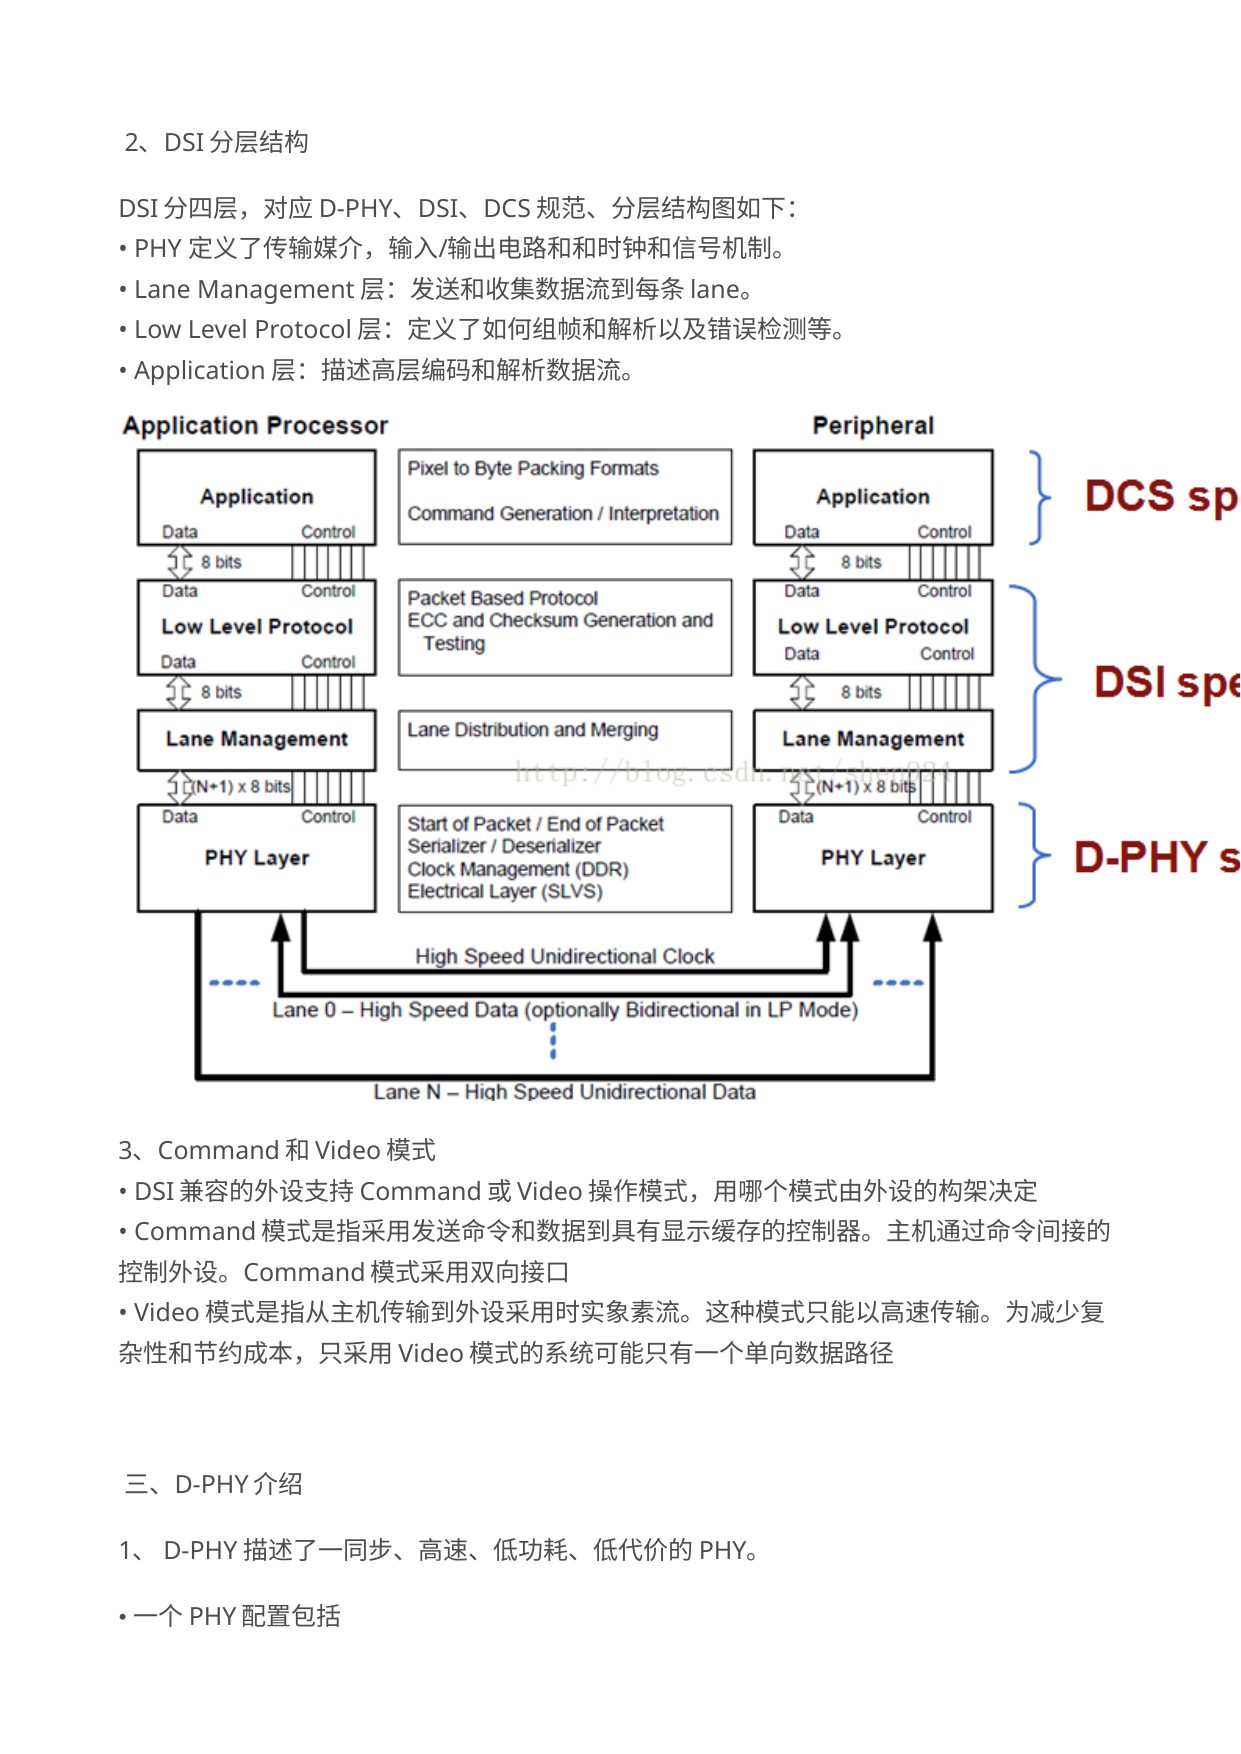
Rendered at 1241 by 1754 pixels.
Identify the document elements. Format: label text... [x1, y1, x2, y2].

text 三、D-PHY介绍 [118, 1460, 1122, 1501]
text • 一个 PHY配置包括 [118, 1592, 1122, 1632]
text 2、DSI分层结构 [118, 118, 1122, 159]
text 1、 D-PHY 描述了一同步、高速、低功耗、低代价的PHY。 [118, 1526, 1122, 1567]
picture [118, 411, 1241, 1101]
text 3、Command和Video模式 • DSI兼容的外设支持Command或Video操作模式，用哪个模式由外设的构架决定 • Command模式是指采用发送命令和数据到具有显示缓存的控制器。主机通过命令间接的控制外设。Command模式采用双向接口 • Video模式是指从主机传输到外设采用时实象素流。这种模式只能以高速传输。为减少复杂性和节约成本，只采用Video模式的系统可能只有一个单向数据路径 [118, 1126, 1122, 1370]
text DSI分四层，对应D-PHY、DSI、DCS规范、分层结构图如下： • PHY 定义了传输媒介，输入/输出电路和和时钟和信号机制。 • Lane Management层：发送和收集数据流到每条lane。 • Low Level Protocol层：定义了如何组帧和解析以及错误检测等。 • Application层：描述高层编码和解析数据流。 [118, 184, 1122, 387]
